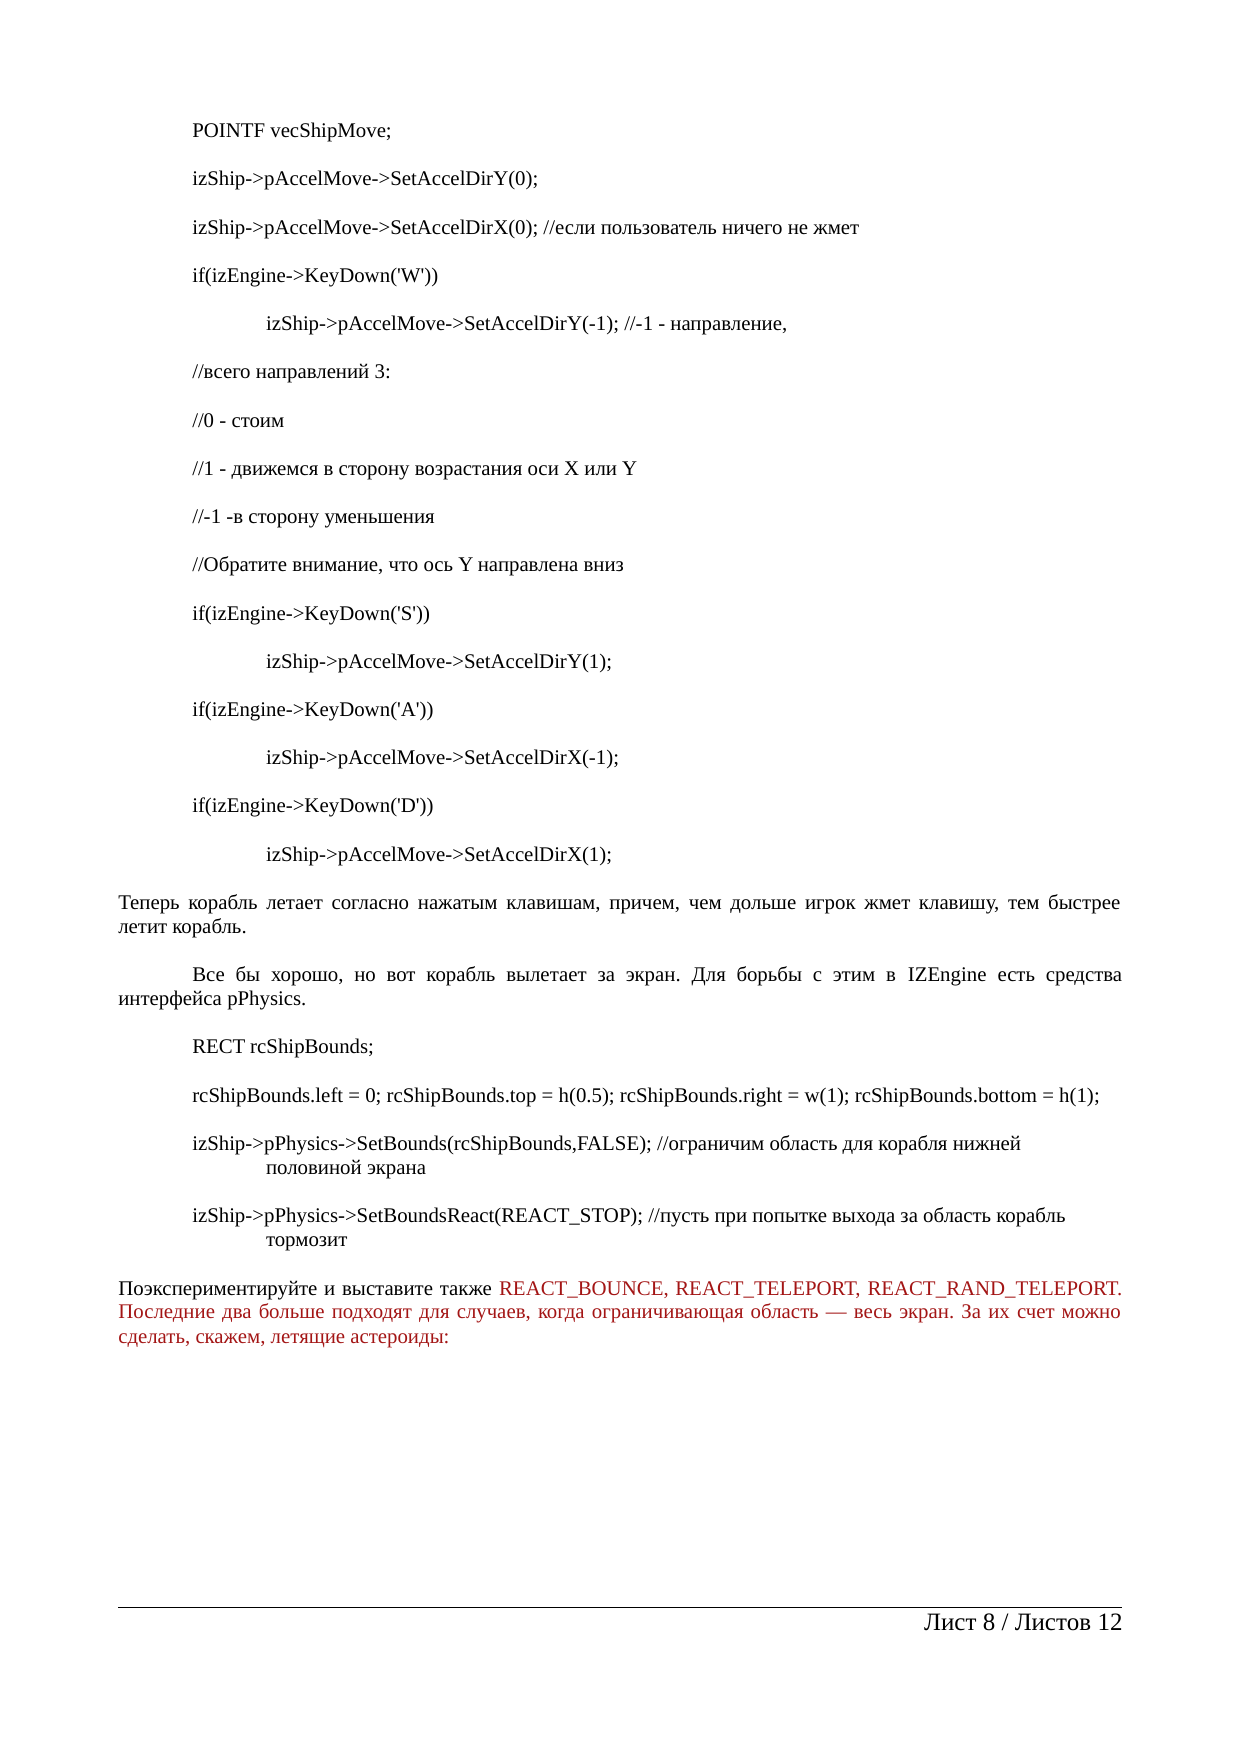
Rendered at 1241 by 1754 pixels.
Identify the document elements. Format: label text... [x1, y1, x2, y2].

text //-1 -в сторону уменьшения [118, 504, 1122, 528]
text izShip->pAccelMove->SetAccelDirY(1); [118, 649, 1122, 673]
text if(izEngine->KeyDown('W')) [118, 263, 1122, 287]
text rcShipBounds.left = 0; rcShipBounds.top = h(0.5); rcShipBounds.right = w(1); rcShipBounds.bottom = h(1); [118, 1083, 1122, 1107]
text if(izEngine->KeyDown('D')) [118, 793, 1122, 817]
text Все бы хорошо, но вот корабль вылетает за экран. Для борьбы с этим в IZEngine есть средства интерфейса pPhysics. [118, 962, 1122, 1010]
text izShip->pPhysics->SetBounds(rcShipBounds,FALSE); //ограничим область для корабля нижней половиной экрана [118, 1131, 1122, 1179]
text izShip->pAccelMove->SetAccelDirX(0); //если пользователь ничего не жмет [118, 214, 1122, 239]
text //1 - движемся в сторону возрастания оси X или Y [118, 456, 1122, 480]
text RECT rcShipBounds; [118, 1034, 1122, 1058]
text izShip->pAccelMove->SetAccelDirX(-1); [118, 745, 1122, 769]
text POINTF vecShipMove; [118, 118, 1122, 142]
text Поэкспериментируйте и выставите также REACT_BOUNCE, REACT_TELEPORT, REACT_RAND_TELEPORT. Последние два больше подходят для случаев, когда ограничивающая область — весь экран. За их счет можно сделать, скажем, летящие астероиды: [118, 1275, 1122, 1348]
text izShip->pAccelMove->SetAccelDirY(-1); //-1 - направление, [118, 311, 1122, 335]
text //всего направлений 3: [118, 359, 1122, 383]
text //Обратите внимание, что ось Y направлена вниз [118, 552, 1122, 576]
text //0 - стоим [118, 407, 1122, 432]
text Теперь корабль летает согласно нажатым клавишам, причем, чем дольше игрок жмет клавишу, тем быстрее летит корабль. [118, 890, 1122, 938]
text izShip->pPhysics->SetBoundsReact(REACT_STOP); //пусть при попытке выхода за область корабль тормозит [118, 1203, 1122, 1251]
text izShip->pAccelMove->SetAccelDirX(1); [118, 842, 1122, 866]
text if(izEngine->KeyDown('A')) [118, 697, 1122, 721]
text if(izEngine->KeyDown('S')) [118, 600, 1122, 624]
text izShip->pAccelMove->SetAccelDirY(0); [118, 166, 1122, 190]
